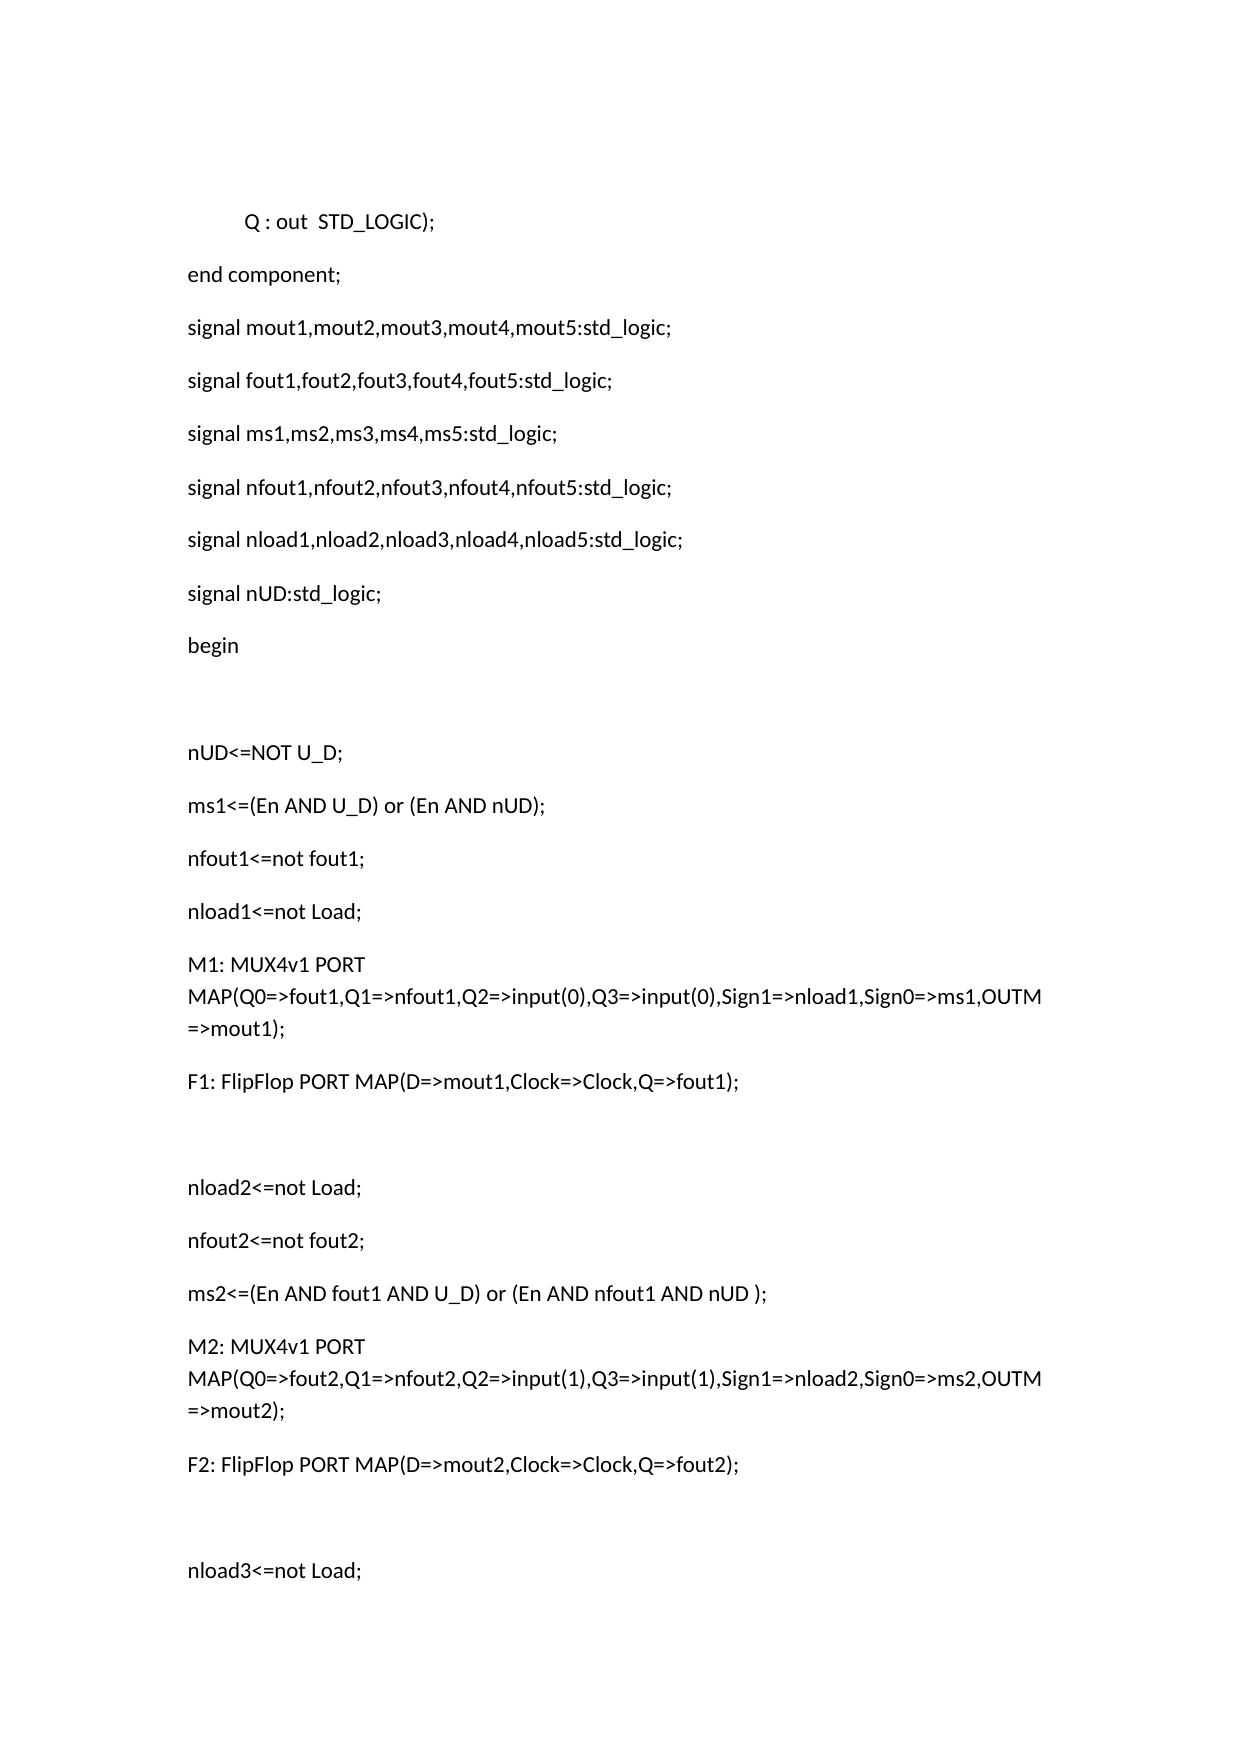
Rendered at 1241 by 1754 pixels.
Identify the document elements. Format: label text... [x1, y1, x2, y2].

text nload3<=not Load; [187, 1556, 1053, 1584]
text signal fout1,fout2,fout3,fout4,fout5:std_logic; [187, 367, 1053, 394]
text nUD<=NOT U_D; [187, 738, 1053, 766]
text signal nload1,nload2,nload3,nload4,nload5:std_logic; [187, 526, 1053, 554]
text F2: FlipFlop PORT MAP(D=>mout2,Clock=>Clock,Q=>fout2); [187, 1450, 1053, 1478]
text nfout1<=not fout1; [187, 844, 1053, 872]
text ms2<=(En AND fout1 AND U_D) or (En AND nfout1 AND nUD ); [187, 1279, 1053, 1307]
text signal nfout1,nfout2,nfout3,nfout4,nfout5:std_logic; [187, 473, 1053, 501]
text Q : out STD_LOGIC); [187, 207, 1053, 236]
text begin [187, 632, 1053, 660]
text nload2<=not Load; [187, 1173, 1053, 1201]
text M1: MUX4v1 PORT MAP(Q0=>fout1,Q1=>nfout1,Q2=>input(0),Q3=>input(0),Sign1=>nload1,Sign0=>ms1,OUTM=>mout1); [187, 950, 1053, 1042]
text ms1<=(En AND U_D) or (En AND nUD); [187, 791, 1053, 819]
text signal ms1,ms2,ms3,ms4,ms5:std_logic; [187, 419, 1053, 448]
text nfout2<=not fout2; [187, 1226, 1053, 1254]
text M2: MUX4v1 PORT MAP(Q0=>fout2,Q1=>nfout2,Q2=>input(1),Q3=>input(1),Sign1=>nload2,Sign0=>ms2,OUTM=>mout2); [187, 1332, 1053, 1425]
text signal nUD:std_logic; [187, 579, 1053, 607]
text F1: FlipFlop PORT MAP(D=>mout1,Clock=>Clock,Q=>fout1); [187, 1067, 1053, 1095]
text end component; [187, 261, 1053, 288]
text signal mout1,mout2,mout3,mout4,mout5:std_logic; [187, 313, 1053, 342]
text nload1<=not Load; [187, 897, 1053, 925]
